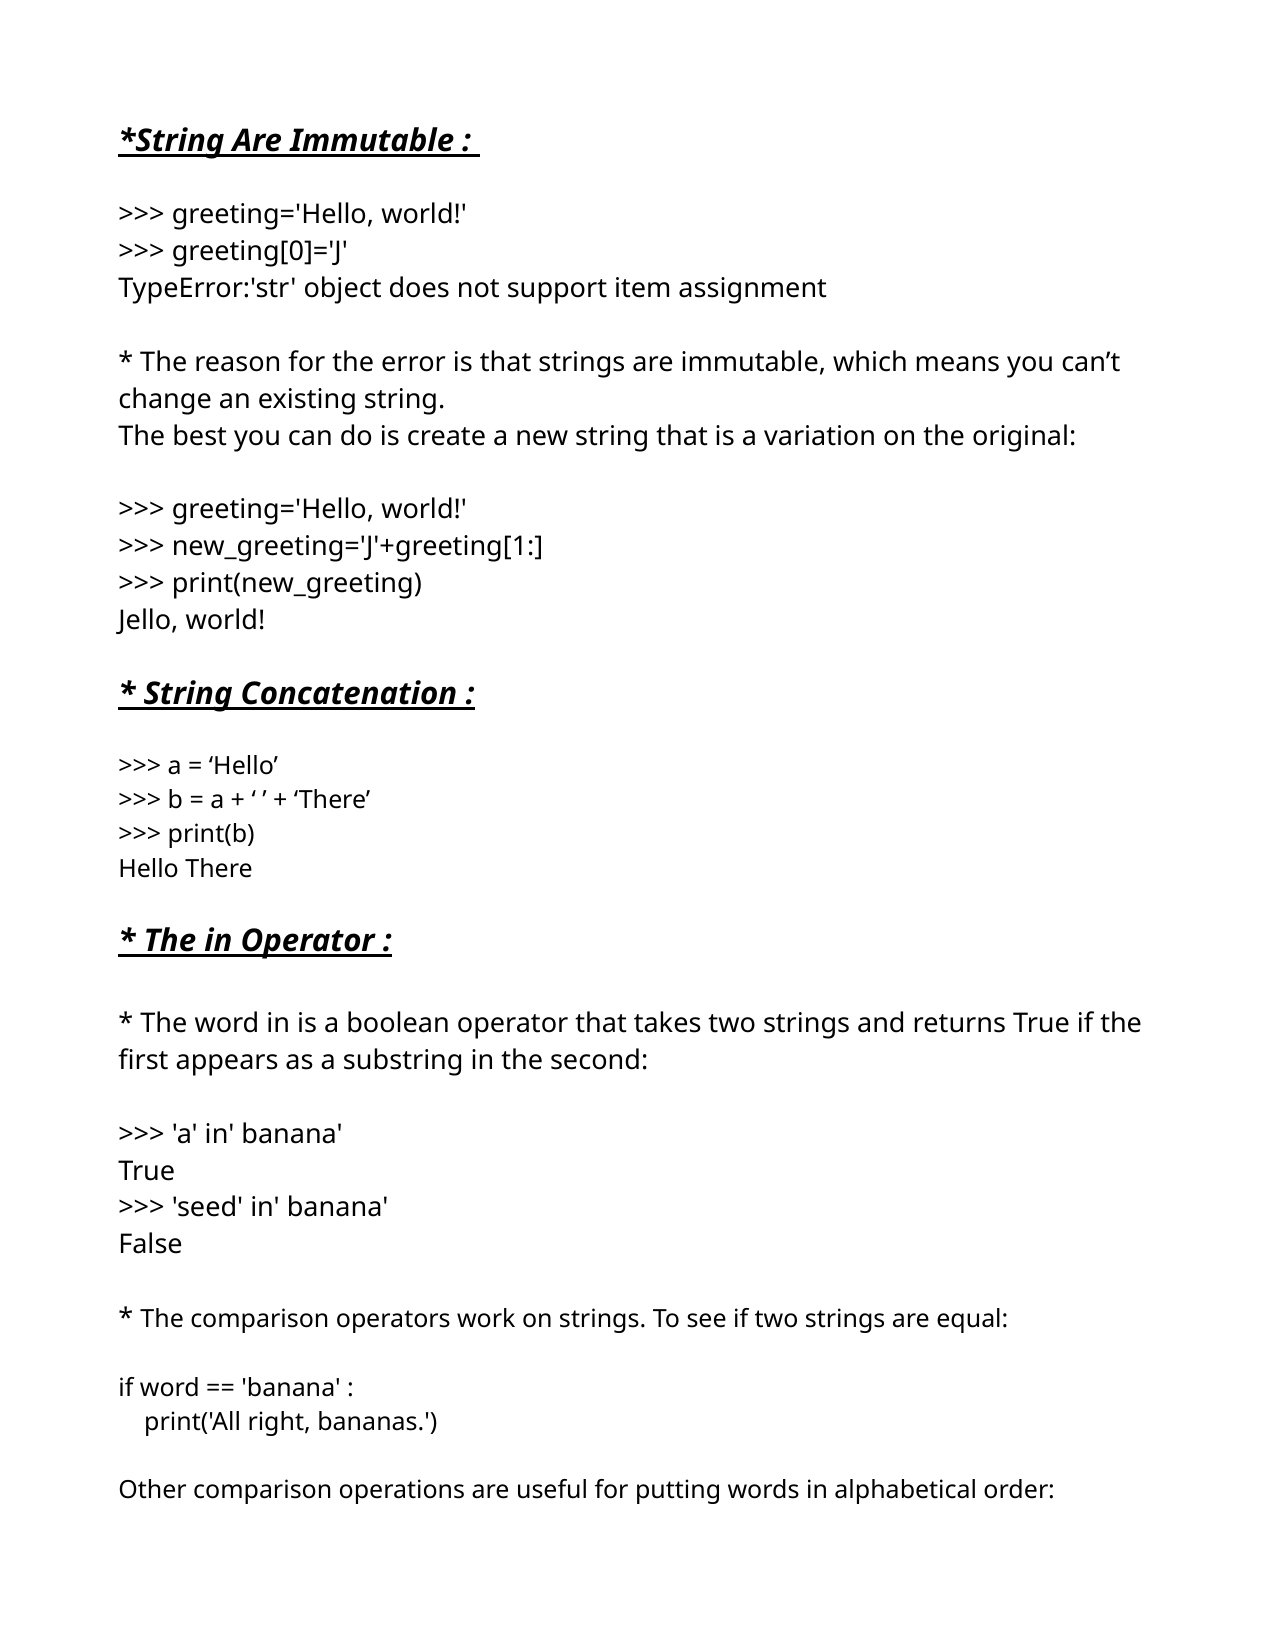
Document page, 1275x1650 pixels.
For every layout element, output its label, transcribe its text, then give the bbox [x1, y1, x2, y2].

text Jello, world! [118, 600, 1157, 637]
text * The in Operator : [118, 918, 1157, 961]
text >>> 'seed' in' banana' [118, 1188, 1157, 1225]
text False [118, 1225, 1157, 1262]
text >>> print(b) [118, 816, 1157, 850]
text TypeError:'str' object does not support item assignment [118, 268, 1157, 305]
text >>> b = a + ‘ ’ + ‘There’ [118, 782, 1157, 816]
text >>> greeting[0]='J' [118, 232, 1157, 268]
text Hello There [118, 850, 1157, 884]
text >>> print(new_greeting) [118, 563, 1157, 600]
text * The comparison operators work on strings. To see if two strings are equal: [118, 1298, 1157, 1335]
text *String Are Immutable : [118, 118, 1157, 161]
text >>> new_greeting='J'+greeting[1:] [118, 527, 1157, 563]
text * The reason for the error is that strings are immutable, which means you can’t change an existing string. [118, 342, 1157, 416]
text print('All right, bananas.') [118, 1403, 1157, 1438]
text if word == 'banana' : [118, 1369, 1157, 1403]
text * String Concatenation : [118, 671, 1157, 714]
text Other comparison operations are useful for putting words in alphabetical order: [118, 1472, 1157, 1506]
text >>> a = ‘Hello’ [118, 748, 1157, 782]
text >>> 'a' in' banana' [118, 1114, 1157, 1151]
text * The word in is a boolean operator that takes two strings and returns True if the first appears as a substring in the second: [118, 1003, 1157, 1077]
text >>> greeting='Hello, world!' [118, 195, 1157, 232]
text True [118, 1151, 1157, 1188]
text The best you can do is create a new string that is a variation on the original: [118, 416, 1157, 453]
text >>> greeting='Hello, world!' [118, 490, 1157, 527]
